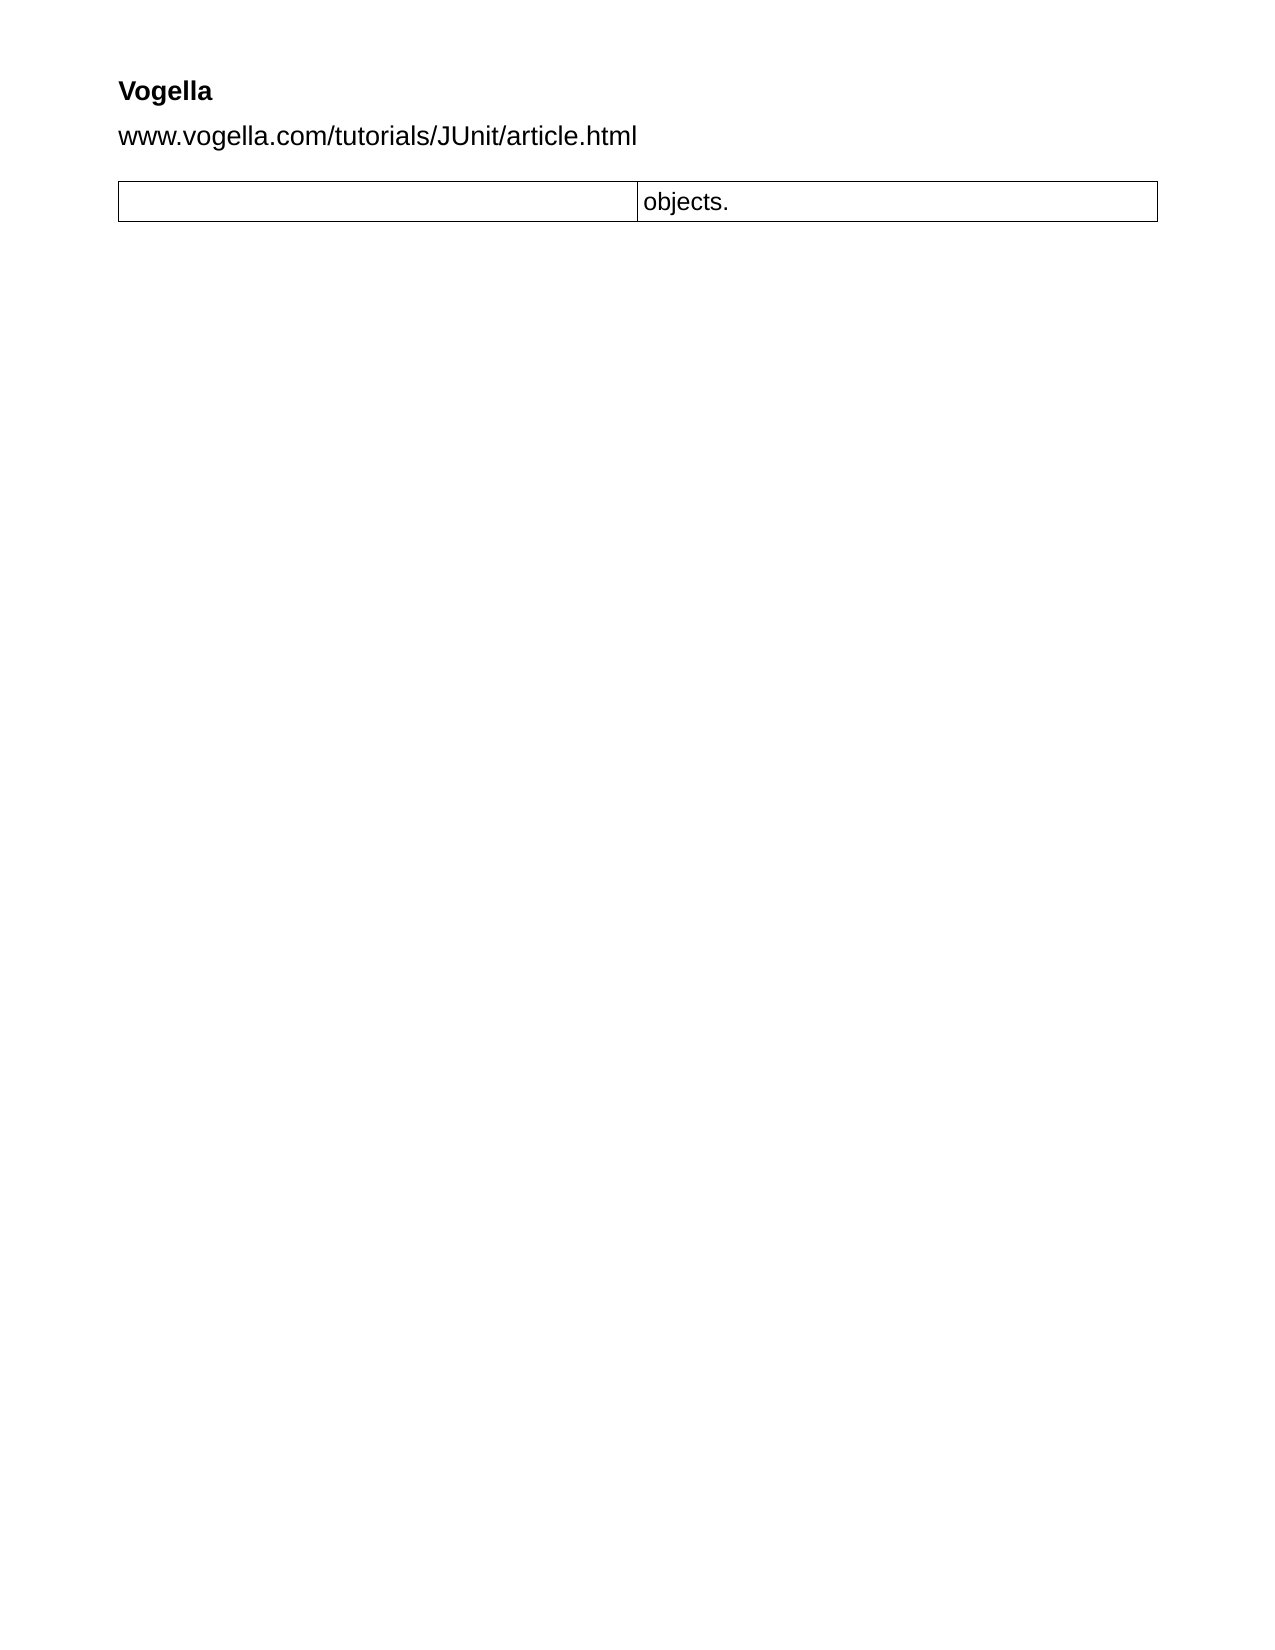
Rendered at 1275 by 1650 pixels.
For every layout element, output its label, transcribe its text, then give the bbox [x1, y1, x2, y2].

table_cell [119, 182, 637, 221]
table_cell objects. [638, 182, 1157, 221]
